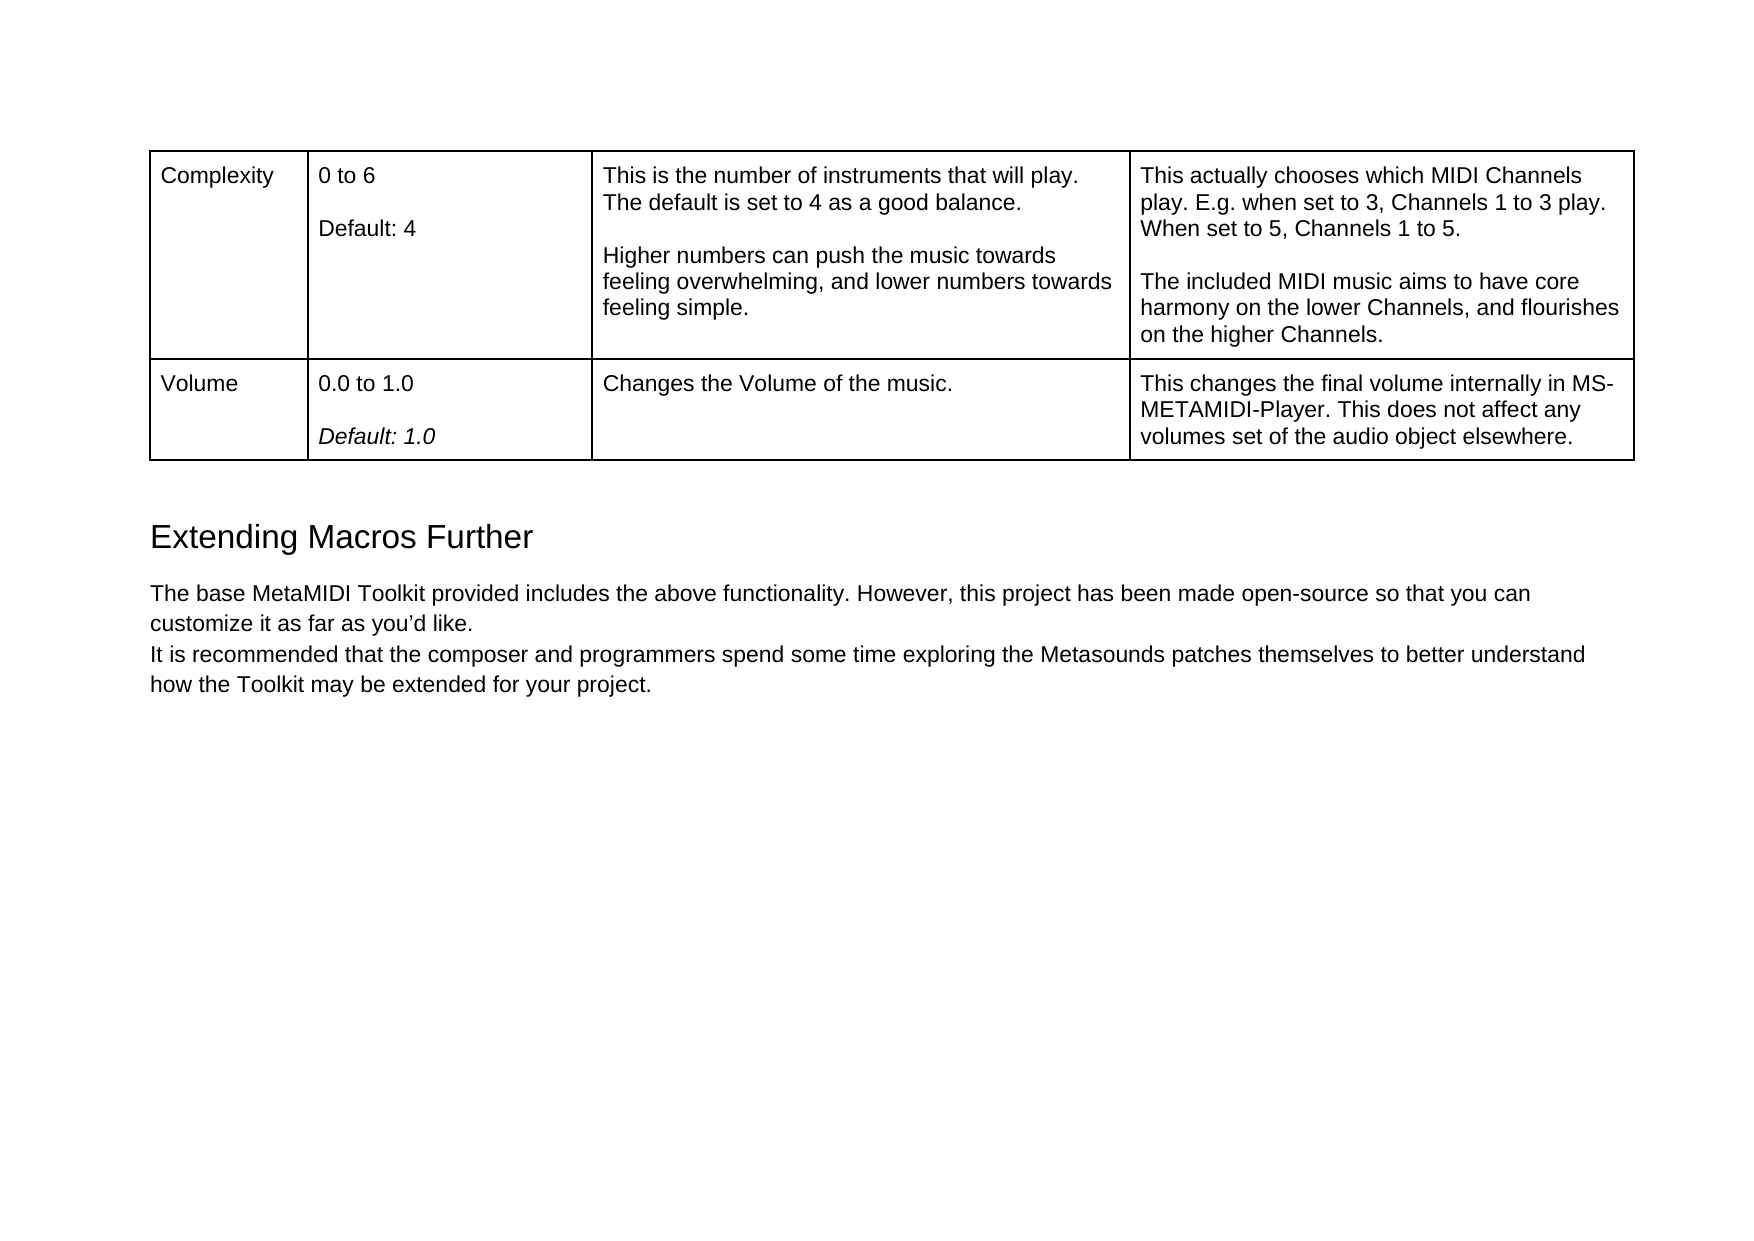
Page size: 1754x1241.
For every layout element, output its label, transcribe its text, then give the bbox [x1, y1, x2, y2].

table_cell Changes the Volume of the music. [593, 360, 1129, 459]
table_cell Complexity [151, 152, 307, 357]
table_cell 0.0 to 1.0 Default: 1.0 [309, 360, 591, 459]
table_cell This is the number of instruments that will play. The default is set to 4 as a good balance. Higher numbers can push the music towards feeling overwhelming, and lower numbers towards feeling simple. [593, 152, 1129, 357]
table_cell This changes the final volume internally in MS-METAMIDI-Player. This does not affect any volumes set of the audio object elsewhere. [1131, 360, 1633, 459]
subtitle Extending Macros Further [150, 517, 1604, 555]
table_cell This actually chooses which MIDI Channels play. E.g. when set to 3, Channels 1 to 3 play. When set to 5, Channels 1 to 5. The included MIDI music aims to have core harmony on the lower Channels, and flourishes on the higher Channels. [1131, 152, 1633, 357]
table_cell 0 to 6 Default: 4 [309, 152, 591, 357]
text The base MetaMIDI Toolkit provided includes the above functionality. However, this project has been made open-source so that you can customize it as far as you’d like. It is recommended that the composer and programmers spend some time exploring the Metasounds patches themselves to better understand how the Toolkit may be extended for your project. [150, 580, 1604, 697]
table_cell Volume [151, 360, 307, 459]
